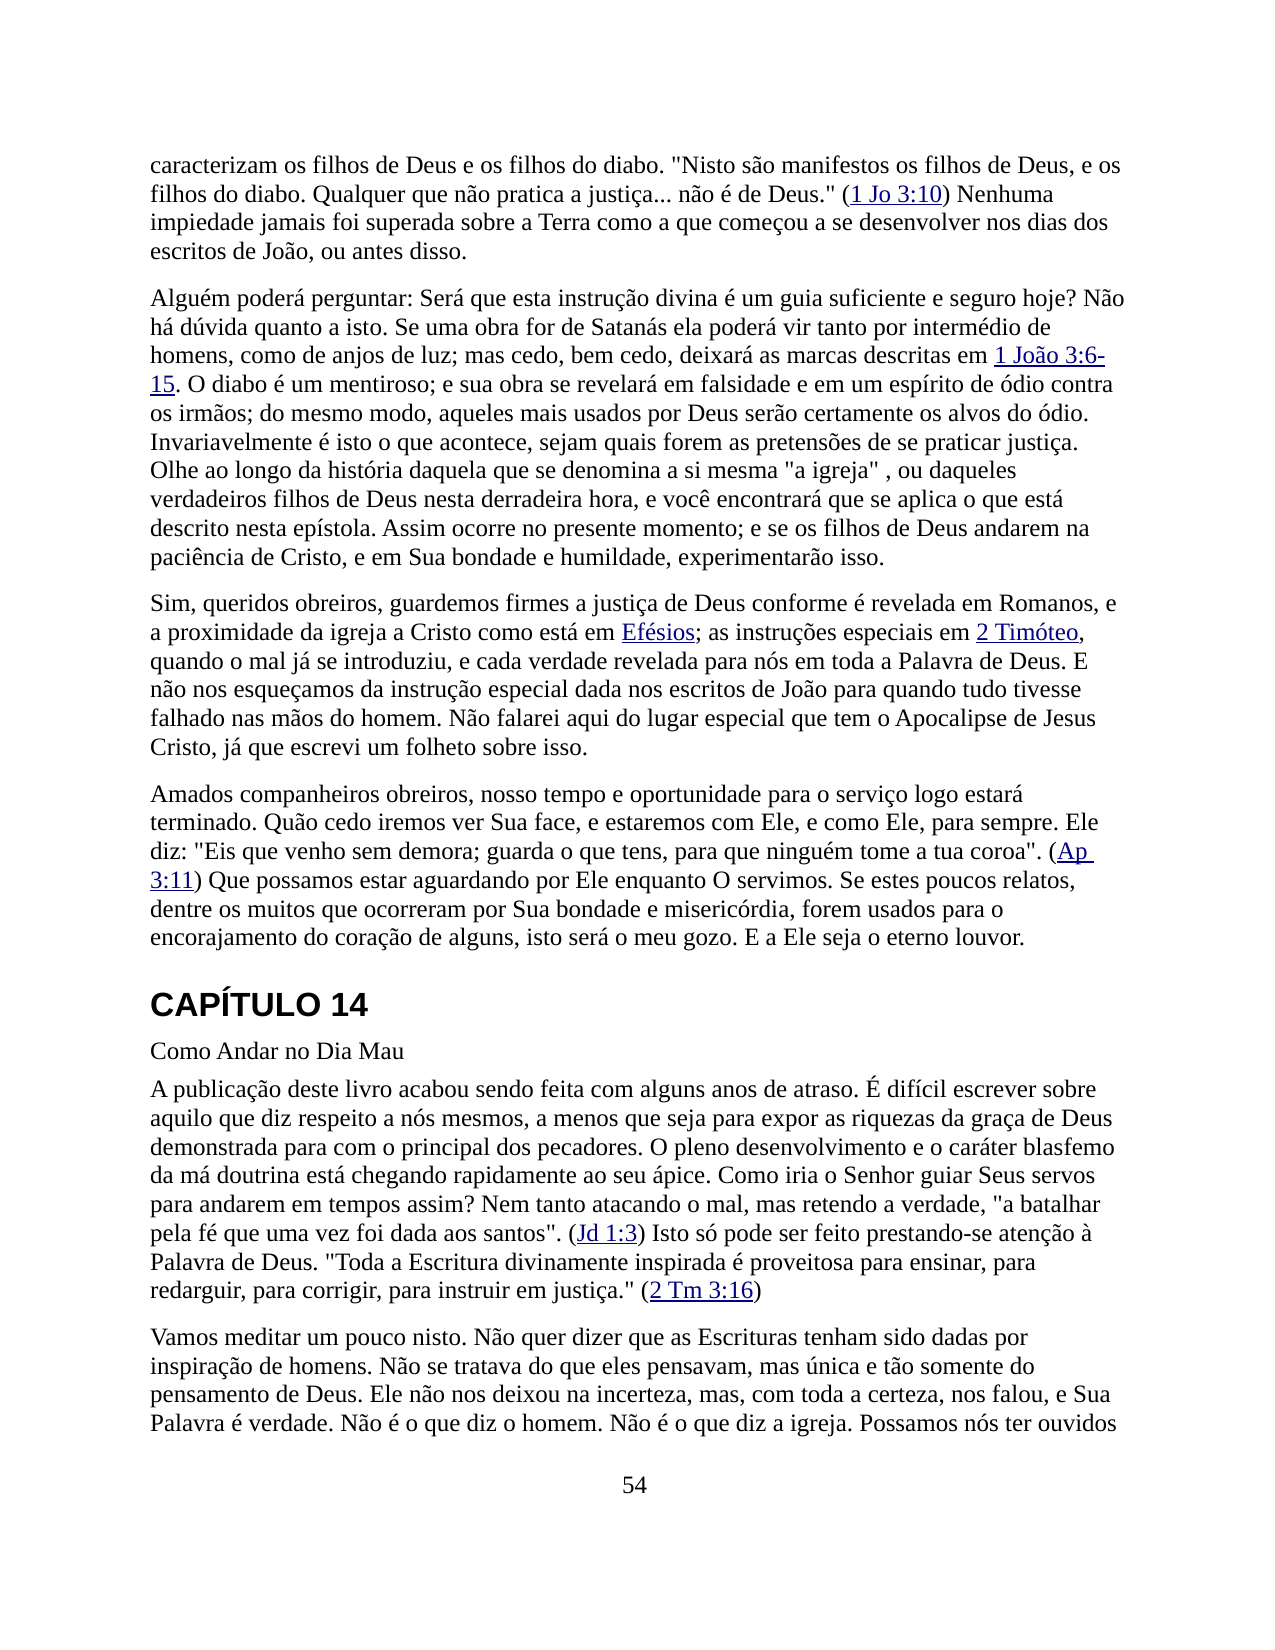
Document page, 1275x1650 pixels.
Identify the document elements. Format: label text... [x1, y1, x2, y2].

text caracterizam os filhos de Deus e os filhos do diabo. "Nisto são manifestos os filhos de Deus, e os filhos do diabo. Qualquer que não pratica a justiça... não é de Deus." (1 Jo 3:10) Nenhuma impiedade jamais foi superada sobre a Terra como a que começou a se desenvolver nos dias dos escritos de João, ou antes disso. [150, 150, 1125, 265]
text A publicação deste livro acabou sendo feita com alguns anos de atraso. É difícil escrever sobre aquilo que diz respeito a nós mesmos, a menos que seja para expor as riquezas da graça de Deus demonstrada para com o principal dos pecadores. O pleno desenvolvimento e o caráter blasfemo da má doutrina está chegando rapidamente ao seu ápice. Como iria o Senhor guiar Seus servos para andarem em tempos assim? Nem tanto atacando o mal, mas retendo a verdade, "a batalhar pela fé que uma vez foi dada aos santos". (Jd 1:3) Isto só pode ser feito prestando-se atenção à Palavra de Deus. "Toda a Escritura divinamente inspirada é proveitosa para ensinar, para redarguir, para corrigir, para instruir em justiça." (2 Tm 3:16) [150, 1074, 1125, 1304]
text Alguém poderá perguntar: Será que esta instrução divina é um guia suficiente e seguro hoje? Não há dúvida quanto a isto. Se uma obra for de Satanás ela poderá vir tanto por intermédio de homens, como de anjos de luz; mas cedo, bem cedo, deixará as marcas descritas em 1 João 3:6-15. O diabo é um mentiroso; e sua obra se revelará em falsidade e em um espírito de ódio contra os irmãos; do mesmo modo, aqueles mais usados por Deus serão certamente os alvos do ódio. Invariavelmente é isto o que acontece, sejam quais forem as pretensões de se praticar justiça. Olhe ao longo da história daquela que se denomina a si mesma "a igreja" , ou daqueles verdadeiros filhos de Deus nesta derradeira hora, e você encontrará que se aplica o que está descrito nesta epístola. Assim ocorre no presente momento; e se os filhos de Deus andarem na paciência de Cristo, e em Sua bondade e humildade, experimentarão isso. [150, 283, 1125, 570]
text Vamos meditar um pouco nisto. Não quer dizer que as Escrituras tenham sido dadas por inspiração de homens. Não se tratava do que eles pensavam, mas única e tão somente do pensamento de Deus. Ele não nos deixou na incerteza, mas, com toda a certeza, nos falou, e Sua Palavra é verdade. Não é o que diz o homem. Não é o que diz a igreja. Possamos nós ter ouvidos [150, 1322, 1125, 1437]
subtitle CAPÍTULO 14 [150, 985, 1125, 1024]
text Amados companheiros obreiros, nosso tempo e oportunidade para o serviço logo estará terminado. Quão cedo iremos ver Sua face, e estaremos com Ele, e como Ele, para sempre. Ele diz: "Eis que venho sem demora; guarda o que tens, para que ninguém tome a tua coroa". (Ap 3:11) Que possamos estar aguardando por Ele enquanto O servimos. Se estes poucos relatos, dentre os muitos que ocorreram por Sua bondade e misericórdia, forem usados para o encorajamento do coração de alguns, isto será o meu gozo. E a Ele seja o eterno louvor. [150, 779, 1125, 951]
text Como Andar no Dia Mau [150, 1036, 1125, 1065]
text Sim, queridos obreiros, guardemos firmes a justiça de Deus conforme é revelada em Romanos, e a proximidade da igreja a Cristo como está em Efésios; as instruções especiais em 2 Timóteo, quando o mal já se introduziu, e cada verdade revelada para nós em toda a Palavra de Deus. E não nos esqueçamos da instrução especial dada nos escritos de João para quando tudo tivesse falhado nas mãos do homem. Não falarei aqui do lugar especial que tem o Apocalipse de Jesus Cristo, já que escrevi um folheto sobre isso. [150, 588, 1125, 761]
